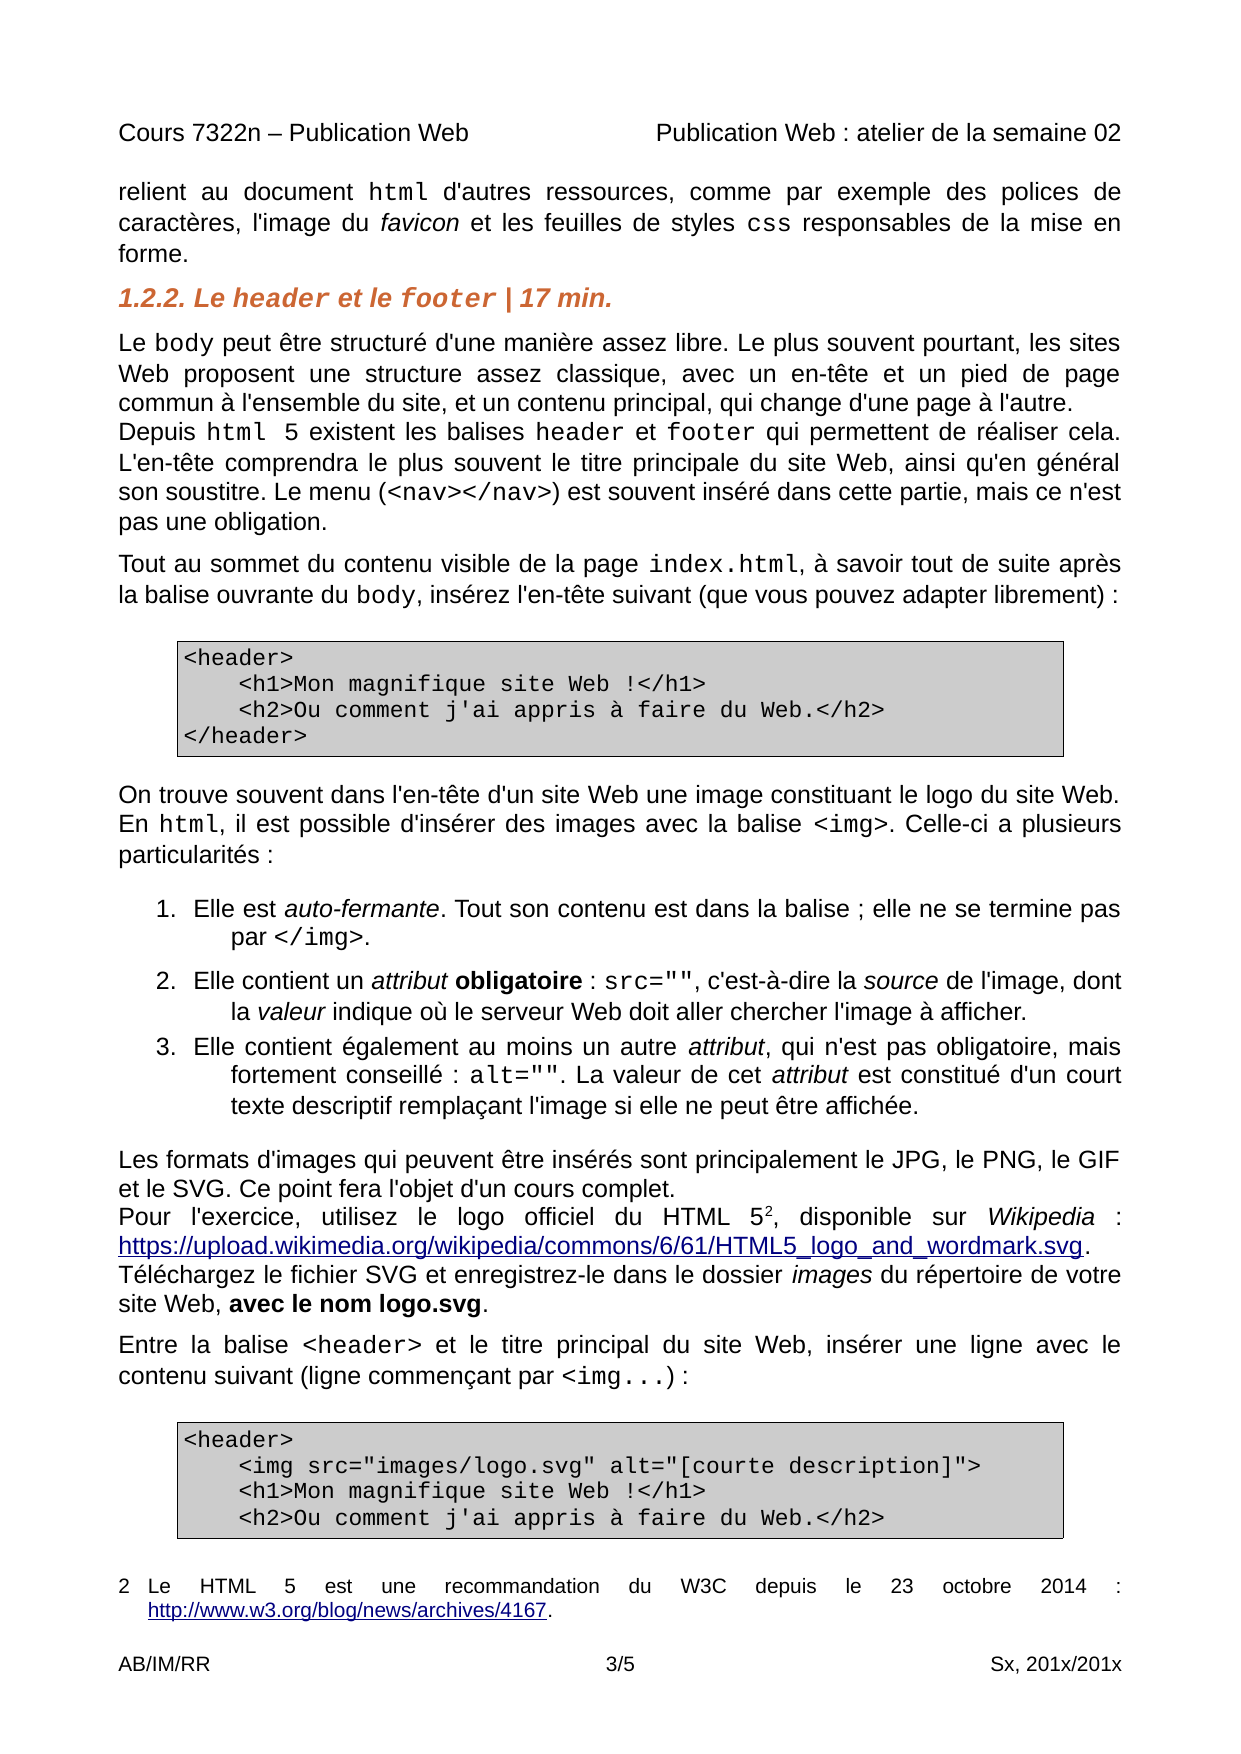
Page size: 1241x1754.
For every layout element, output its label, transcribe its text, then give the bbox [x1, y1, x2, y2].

subtitle Le header et le footer | 17 min. [118, 282, 1122, 316]
text <h2>Ou comment j'ai appris à faire du Web.</h2> [178, 693, 1063, 718]
text <h2>Ou comment j'ai appris à faire du Web.</h2> [178, 1500, 1063, 1538]
text Le HTML 5 est une recommandation du W3C depuis le 23 octobre 2014 : http://www.w3.org/blog/news/archives/4167. [118, 1574, 1122, 1622]
list Elle contient un attribut obligatoire : src="", c'est-à-dire la source de l'image, dont la valeur indique où le serveur Web doit aller chercher l'image à afficher. [156, 966, 1122, 1026]
list Elle est auto-fermante. Tout son contenu est dans la balise ; elle ne se termine pas par </img>. [156, 894, 1122, 953]
text Entre la balise <header> et le titre principal du site Web, insérer une ligne avec le contenu suivant (ligne commençant par <img...) : [118, 1330, 1122, 1392]
text Le body peut être structuré d'une manière assez libre. Le plus souvent pourtant, les sites Web proposent une structure assez classique, avec un en-tête et un pied de page commun à l'ensemble du site, et un contenu principal, qui change d'une page à l'autre. [118, 328, 1122, 417]
text <header> [178, 642, 1063, 667]
text <img src="images/logo.svg" alt="[courte description]"> [178, 1448, 1063, 1474]
text </header> [178, 718, 1063, 756]
list Elle contient également au moins un autre attribut, qui n'est pas obligatoire, mais fortement conseillé : alt="". La valeur de cet attribut est constitué d'un court texte descriptif remplaçant l'image si elle ne peut être affichée. [156, 1031, 1122, 1120]
text Tout au sommet du contenu visible de la page index.html, à savoir tout de suite après la balise ouvrante du body, insérez l'en-tête suivant (que vous pouvez adapter librement) : [118, 549, 1122, 611]
text Pour l'exercice, utilisez le logo officiel du HTML 5, disponible sur Wikipedia : https://upload.wikimedia.org/wikipedia/commons/6/61/HTML5_logo_and_wordmark.svg. Téléchargez le fichier SVG et enregistrez-le dans le dossier images du répertoire de votre site Web, avec le nom logo.svg. [118, 1202, 1122, 1317]
text On trouve souvent dans l'en-tête d'un site Web une image constituant le logo du site Web. En html, il est possible d'insérer des images avec la balise <img>. Celle-ci a plusieurs particularités : [118, 780, 1122, 869]
text <h1>Mon magnifique site Web !</h1> [178, 667, 1063, 693]
text relient au document html d'autres ressources, comme par exemple des polices de caractères, l'image du favicon et les feuilles de styles css responsables de la mise en forme. [118, 177, 1122, 268]
text <header> [178, 1423, 1063, 1448]
text <h1>Mon magnifique site Web !</h1> [178, 1474, 1063, 1500]
text Les formats d'images qui peuvent être insérés sont principalement le JPG, le PNG, le GIF et le SVG. Ce point fera l'objet d'un cours complet. [118, 1145, 1122, 1202]
text Depuis html 5 existent les balises header et footer qui permettent de réaliser cela. L'en-tête comprendra le plus souvent le titre principale du site Web, ainsi qu'en général son soustitre. Le menu (<nav></nav>) est souvent inséré dans cette partie, mais ce n'est pas une obligation. [118, 417, 1122, 536]
